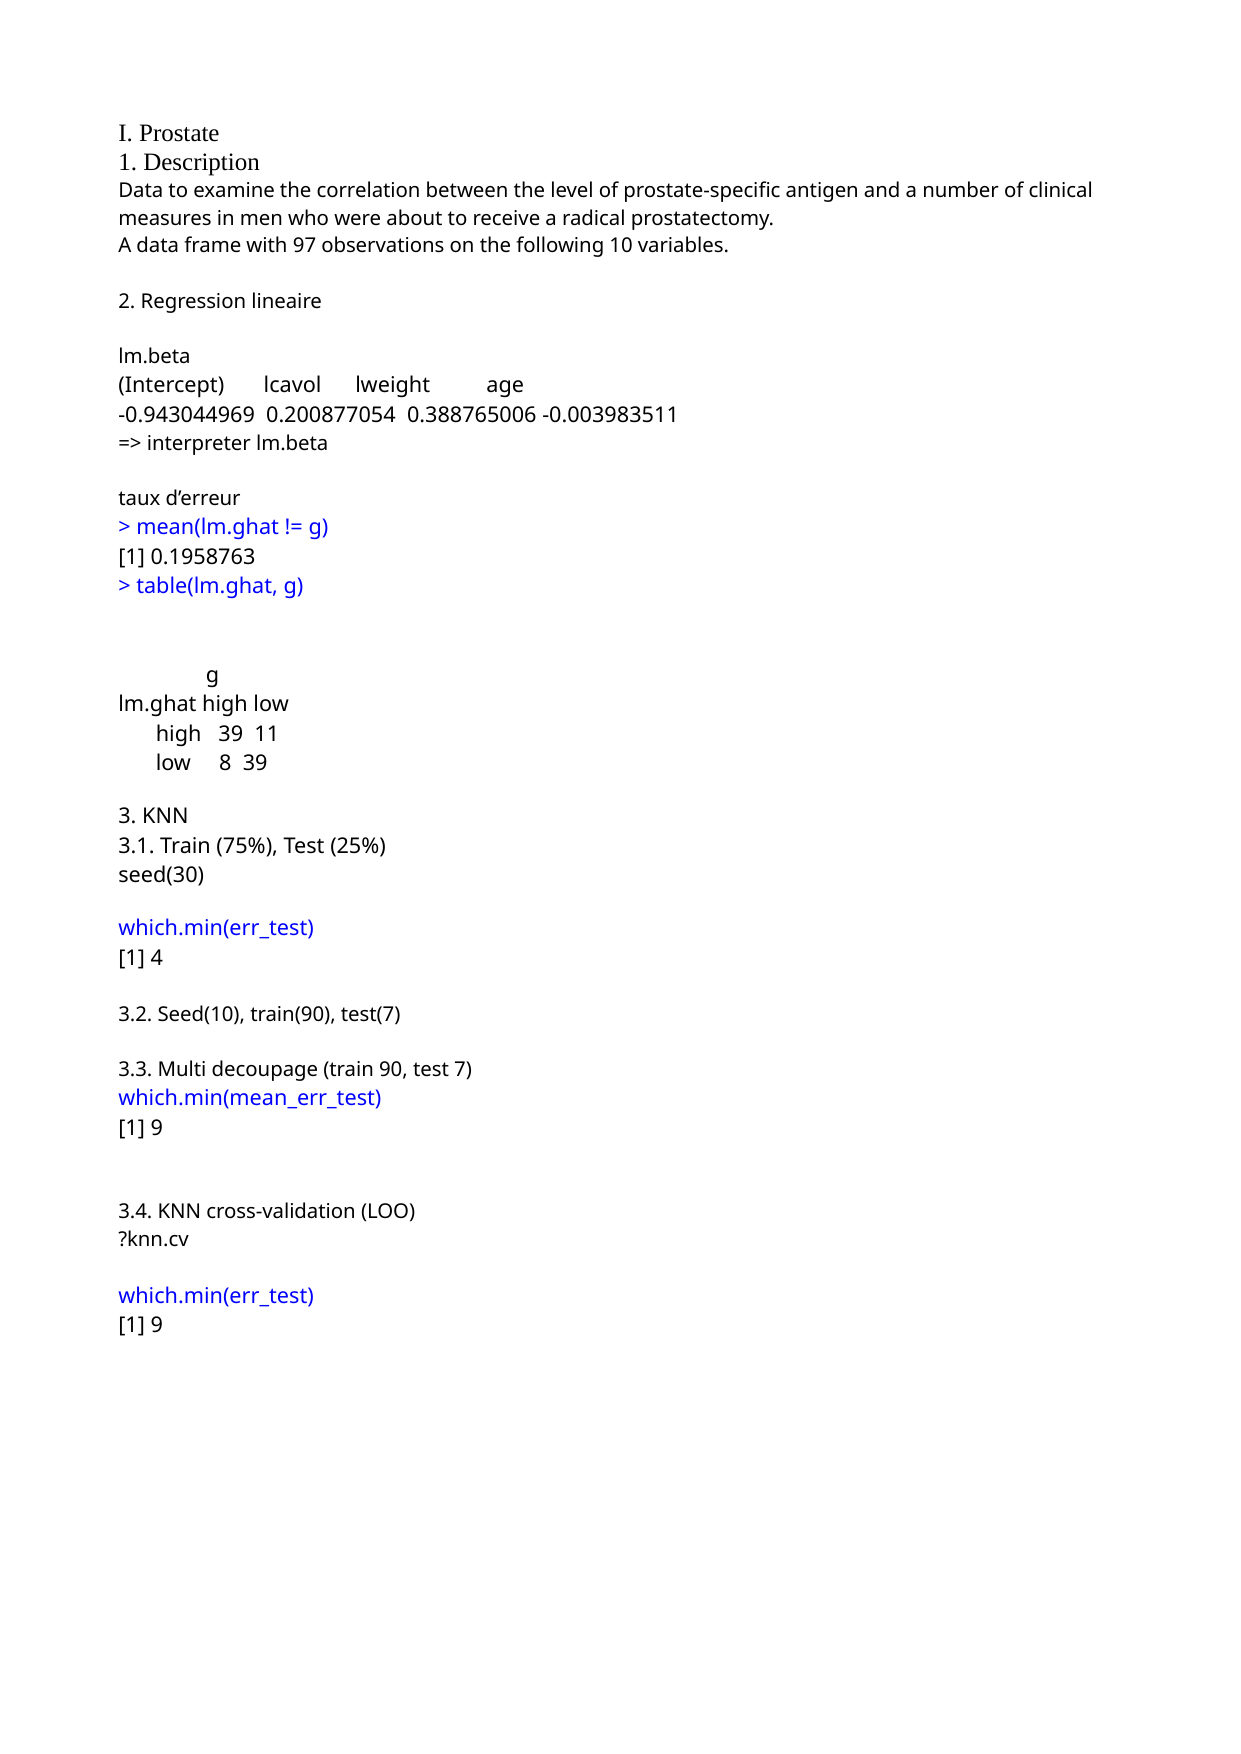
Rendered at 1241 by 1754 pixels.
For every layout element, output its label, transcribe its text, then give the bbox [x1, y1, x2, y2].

text 3.3. Multi decoupage (train 90, test 7) [118, 1055, 1122, 1082]
text [1] 0.1958763 [118, 541, 1122, 571]
text I. Prostate [118, 118, 1122, 147]
text lm.beta [118, 342, 1122, 369]
text [1] 9 [118, 1112, 1122, 1141]
text 1. Description [118, 147, 1122, 176]
text Data to examine the correlation between the level of prostate-specific antigen and a number of clinical measures in men who were about to receive a radical prostatectomy. [118, 176, 1122, 231]
text taux d’erreur [118, 484, 1122, 512]
text seed(30) [118, 859, 1122, 889]
text [1] 9 [118, 1309, 1122, 1339]
text ?knn.cv [118, 1224, 1122, 1252]
text (Intercept) lcavol lweight age [118, 369, 1122, 399]
text > mean(lm.ghat != g) [118, 512, 1122, 541]
text which.min(mean_err_test) [118, 1082, 1122, 1112]
text low 8 39 [118, 747, 1122, 777]
text -0.943044969 0.200877054 0.388765006 -0.003983511 [118, 399, 1122, 428]
text A data frame with 97 observations on the following 10 variables. [118, 231, 1122, 259]
text 3.4. KNN cross-validation (LOO) [118, 1197, 1122, 1224]
text 3.1. Train (75%), Test (25%) [118, 830, 1122, 859]
text > table(lm.ghat, g) [118, 571, 1122, 600]
text which.min(err_test) [118, 913, 1122, 942]
text lm.ghat high low [118, 688, 1122, 718]
text [1] 4 [118, 942, 1122, 972]
text g [118, 659, 1122, 688]
text which.min(err_test) [118, 1280, 1122, 1309]
text 2. Regression lineaire [118, 286, 1122, 314]
text => interpreter lm.beta [118, 428, 1122, 456]
text 3. KNN [118, 801, 1122, 830]
text high 39 11 [118, 718, 1122, 747]
text 3.2. Seed(10), train(90), test(7) [118, 999, 1122, 1027]
